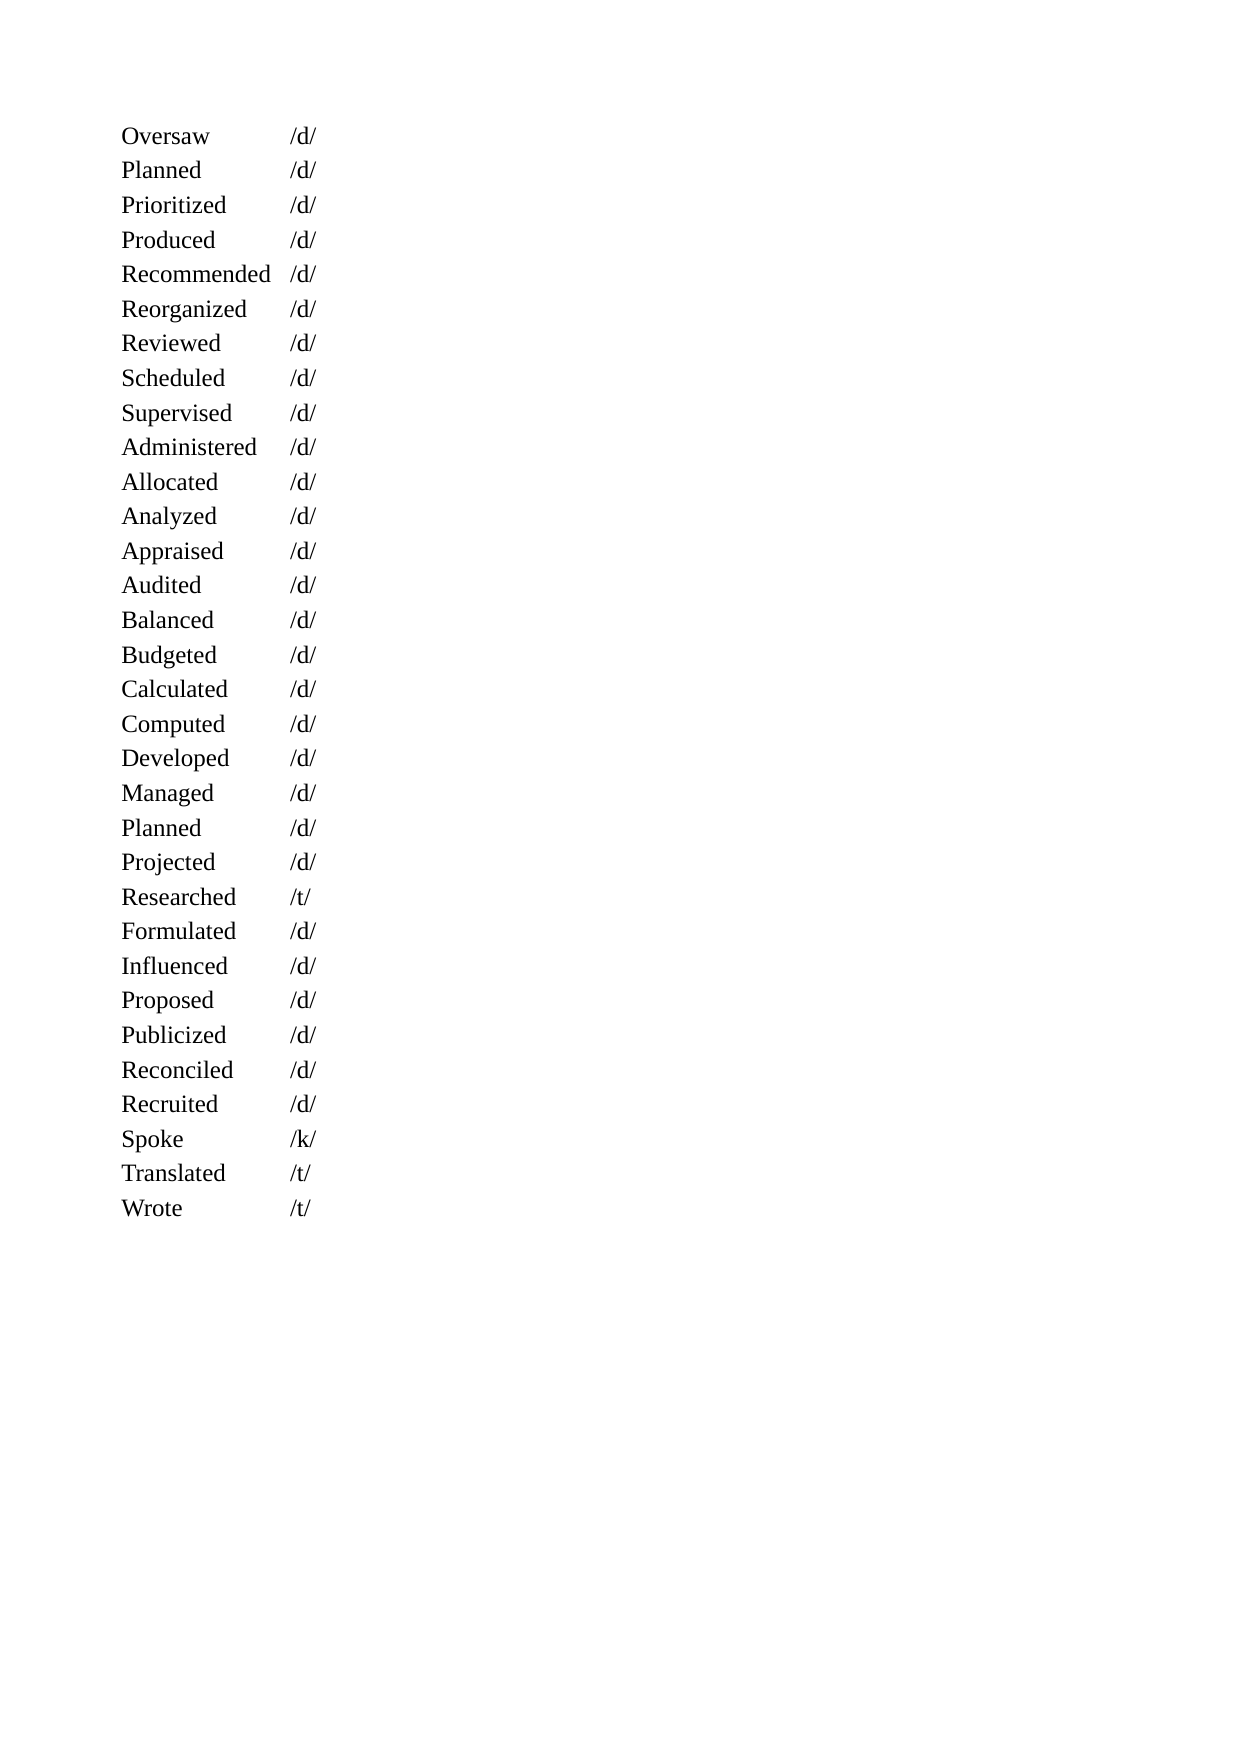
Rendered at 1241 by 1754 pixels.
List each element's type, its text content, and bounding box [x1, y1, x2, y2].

table_cell Influenced [118, 948, 287, 983]
table_cell /d/ [287, 1017, 442, 1052]
table_cell /d/ [287, 810, 442, 844]
table_cell /d/ [287, 637, 442, 671]
table_cell /d/ [287, 118, 442, 153]
table_cell Reconciled [118, 1052, 287, 1086]
table_cell Translated [118, 1156, 287, 1190]
table_cell /t/ [287, 1190, 442, 1225]
table_cell /d/ [287, 602, 442, 637]
table_cell /k/ [287, 1121, 442, 1156]
table_cell /d/ [287, 671, 442, 706]
table_cell Appraised [118, 533, 287, 568]
table_cell Formulated [118, 914, 287, 948]
table_cell Supervised [118, 395, 287, 429]
table_cell Proposed [118, 983, 287, 1017]
table_cell Publicized [118, 1017, 287, 1052]
table_cell Spoke [118, 1121, 287, 1156]
table_cell /d/ [287, 706, 442, 741]
table_cell Calculated [118, 671, 287, 706]
table_cell Reviewed [118, 326, 287, 360]
table_cell /d/ [287, 914, 442, 948]
table_cell /d/ [287, 429, 442, 464]
table_cell /d/ [287, 844, 442, 879]
table_cell Planned [118, 810, 287, 844]
table_cell Allocated [118, 464, 287, 498]
table_cell Recommended [118, 256, 287, 291]
table_cell Administered [118, 429, 287, 464]
table_cell /d/ [287, 775, 442, 810]
table_cell /d/ [287, 741, 442, 775]
table_cell /t/ [287, 879, 442, 913]
table_cell Analyzed [118, 499, 287, 533]
table_cell Planned [118, 153, 287, 187]
table_cell /d/ [287, 222, 442, 256]
table_cell Researched [118, 879, 287, 913]
table_cell /d/ [287, 533, 442, 568]
table_cell /t/ [287, 1156, 442, 1190]
table_cell Scheduled [118, 360, 287, 395]
table_cell /d/ [287, 153, 442, 187]
table_cell Audited [118, 568, 287, 602]
table_cell /d/ [287, 1052, 442, 1086]
table_cell /d/ [287, 395, 442, 429]
table_cell Oversaw [118, 118, 287, 153]
table_cell Budgeted [118, 637, 287, 671]
table_cell /d/ [287, 1086, 442, 1121]
table_cell /d/ [287, 187, 442, 222]
table_cell Prioritized [118, 187, 287, 222]
table_cell /d/ [287, 568, 442, 602]
table_cell /d/ [287, 291, 442, 326]
table_cell /d/ [287, 360, 442, 395]
table_cell /d/ [287, 948, 442, 983]
table_cell /d/ [287, 326, 442, 360]
table_cell /d/ [287, 256, 442, 291]
table_cell Produced [118, 222, 287, 256]
table_cell Projected [118, 844, 287, 879]
table_cell Reorganized [118, 291, 287, 326]
table_cell /d/ [287, 499, 442, 533]
table_cell /d/ [287, 464, 442, 498]
table_cell Wrote [118, 1190, 287, 1225]
table_cell /d/ [287, 983, 442, 1017]
table_cell Managed [118, 775, 287, 810]
table_cell Recruited [118, 1086, 287, 1121]
table_cell Computed [118, 706, 287, 741]
table_cell Balanced [118, 602, 287, 637]
table_cell Developed [118, 741, 287, 775]
